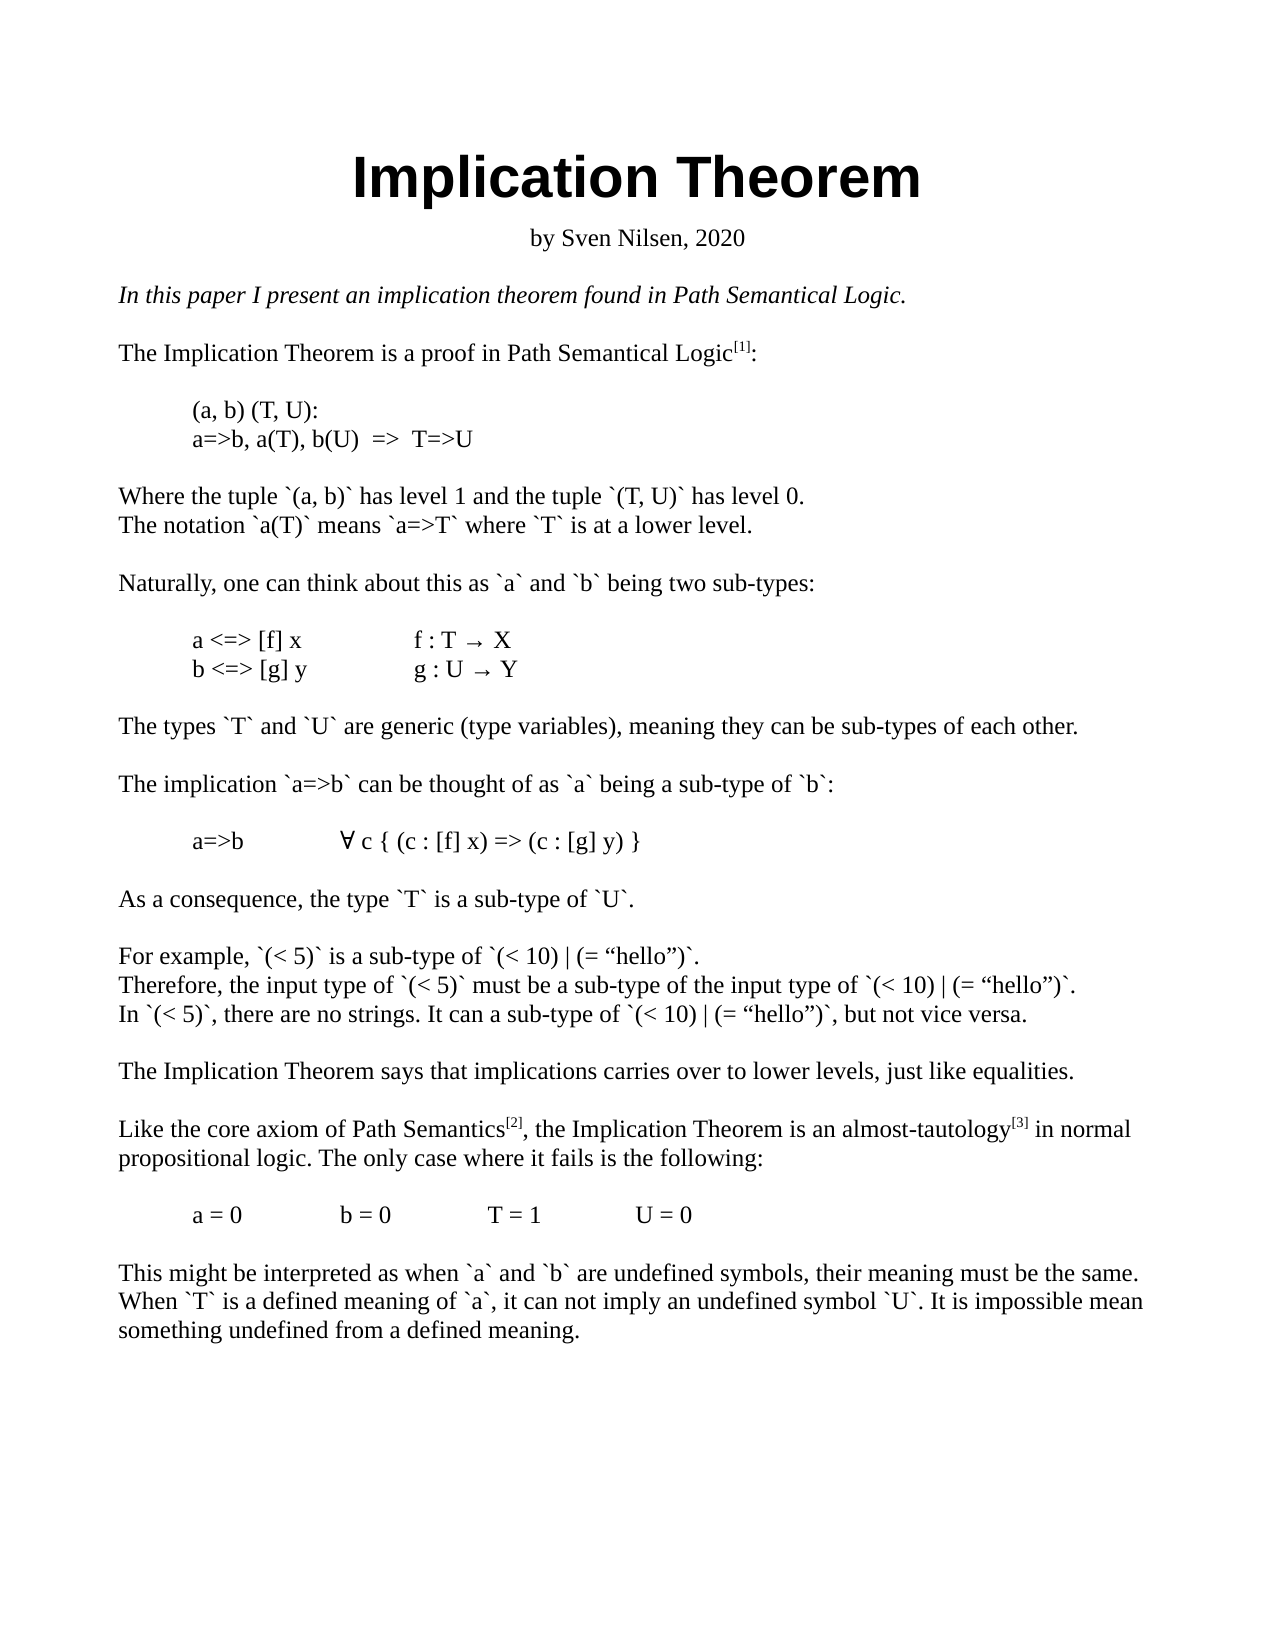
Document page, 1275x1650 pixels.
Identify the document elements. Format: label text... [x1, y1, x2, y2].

text For example, `(< 5)` is a sub-type of `(< 10) | (= “hello”)`. [118, 941, 1157, 970]
title Implication Theorem [118, 143, 1157, 210]
text The Implication Theorem is a proof in Path Semantical Logic[1]: [118, 338, 1157, 366]
text Therefore, the input type of `(< 5)` must be a sub-type of the input type of `(< 10) | (= “hello”)`. [118, 970, 1157, 999]
text a = 0 b = 0 T = 1 U = 0 [118, 1200, 1157, 1229]
text The Implication Theorem says that implications carries over to lower levels, just like equalities. [118, 1056, 1157, 1085]
text (a, b) (T, U): [118, 395, 1157, 424]
text b <=> [g] y g : U → Y [118, 654, 1157, 683]
text Naturally, one can think about this as `a` and `b` being two sub-types: [118, 568, 1157, 596]
text As a consequence, the type `T` is a sub-type of `U`. [118, 884, 1157, 913]
text Like the core axiom of Path Semantics[2], the Implication Theorem is an almost-tautology[3] in normal propositional logic. The only case where it fails is the following: [118, 1114, 1157, 1171]
text Where the tuple `(a, b)` has level 1 and the tuple `(T, U)` has level 0. [118, 481, 1157, 510]
text The notation `a(T)` means `a=>T` where `T` is at a lower level. [118, 510, 1157, 539]
text The types `T` and `U` are generic (type variables), meaning they can be sub-types of each other. [118, 711, 1157, 740]
text by Sven Nilsen, 2020 [118, 223, 1157, 251]
text This might be interpreted as when `a` and `b` are undefined symbols, their meaning must be the same. When `T` is a defined meaning of `a`, it can not imply an undefined symbol `U`. It is impossible mean something undefined from a defined meaning. [118, 1258, 1157, 1344]
text a=>b ∀ c { (c : [f] x) => (c : [g] y) } [118, 826, 1157, 855]
text In `(< 5)`, there are no strings. It can a sub-type of `(< 10) | (= “hello”)`, but not vice versa. [118, 999, 1157, 1028]
text In this paper I present an implication theorem found in Path Semantical Logic. [118, 280, 1157, 309]
text a=>b, a(T), b(U) => T=>U [118, 424, 1157, 453]
text The implication `a=>b` can be thought of as `a` being a sub-type of `b`: [118, 769, 1157, 798]
text a <=> [f] x f : T → X [118, 625, 1157, 654]
